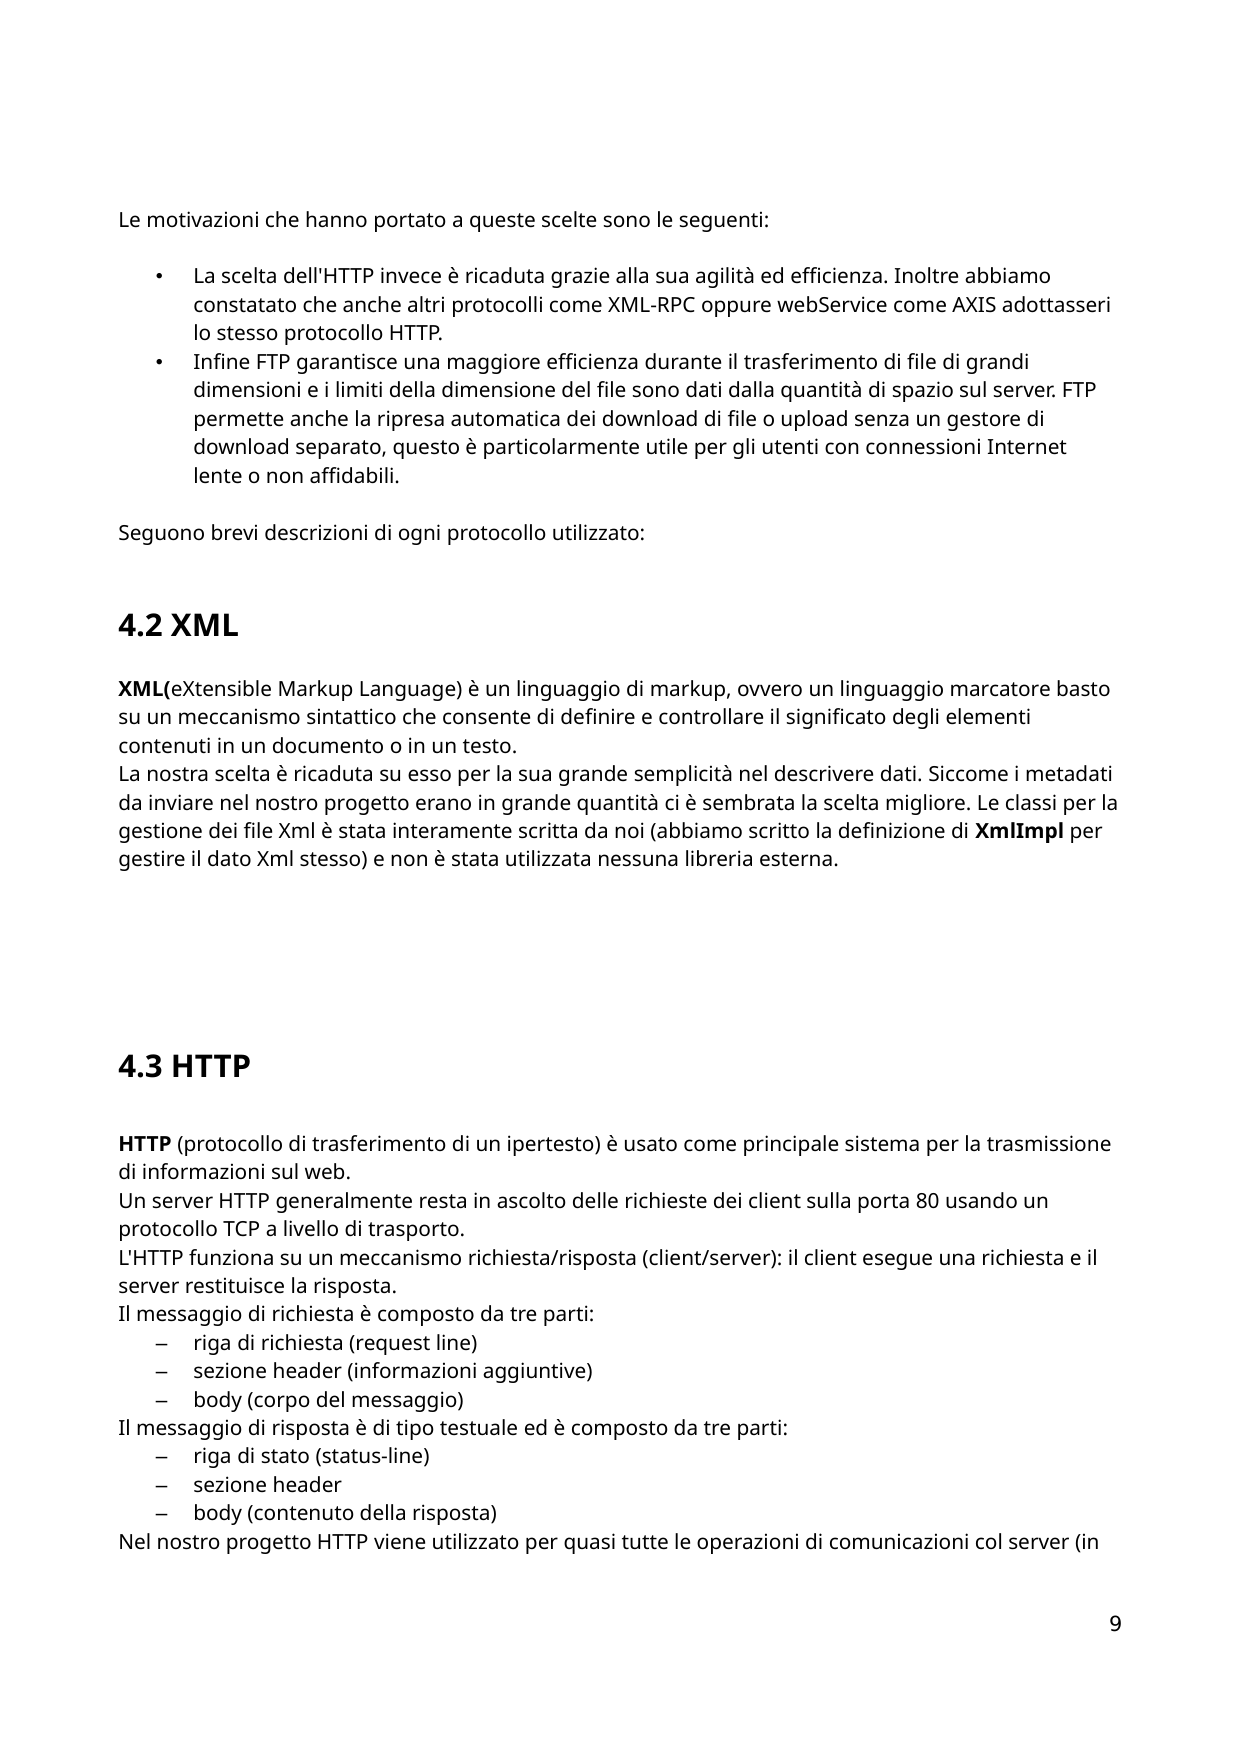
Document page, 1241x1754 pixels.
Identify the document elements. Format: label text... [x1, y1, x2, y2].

text Il messaggio di richiesta è composto da tre parti: [118, 1299, 1122, 1328]
list sezione header [156, 1470, 1122, 1498]
list sezione header (informazioni aggiuntive) [156, 1356, 1122, 1385]
list body (contenuto della risposta) [156, 1498, 1122, 1527]
text Il messaggio di risposta è di tipo testuale ed è composto da tre parti: [118, 1413, 1122, 1442]
list Infine FTP garantisce una maggiore efficienza durante il trasferimento di file di grandi dimensioni e i limiti della dimensione del file sono dati dalla quantità di spazio sul server. FTP permette anche la ripresa automatica dei download di file o upload senza un gestore di download separato, questo è particolarmente utile per gli utenti con connessioni Internet lente o non affidabili. [156, 347, 1122, 489]
text Nel nostro progetto HTTP viene utilizzato per quasi tutte le operazioni di comunicazioni col server (in [118, 1527, 1122, 1555]
text Seguono brevi descrizioni di ogni protocollo utilizzato: [118, 518, 1122, 546]
text Un server HTTP generalmente resta in ascolto delle richieste dei client sulla porta 80 usando un protocollo TCP a livello di trasporto. [118, 1186, 1122, 1243]
text XML(eXtensible Markup Language) è un linguaggio di markup, ovvero un linguaggio marcatore basto su un meccanismo sintattico che consente di definire e controllare il significato degli elementi contenuti in un documento o in un testo. [118, 674, 1122, 759]
list La scelta dell'HTTP invece è ricaduta grazie alla sua agilità ed efficienza. Inoltre abbiamo constatato che anche altri protocolli come XML-RPC oppure webService come AXIS adottasseri lo stesso protocollo HTTP. [156, 262, 1122, 347]
text La nostra scelta è ricaduta su esso per la sua grande semplicità nel descrivere dati. Siccome i metadati da inviare nel nostro progetto erano in grande quantità ci è sembrata la scelta migliore. Le classi per la gestione dei file Xml è stata interamente scritta da noi (abbiamo scritto la definizione di XmlImpl per gestire il dato Xml stesso) e non è stata utilizzata nessuna libreria esterna. [118, 759, 1122, 873]
text HTTP (protocollo di trasferimento di un ipertesto) è usato come principale sistema per la trasmissione di informazioni sul web. [118, 1129, 1122, 1186]
list riga di richiesta (request line) [156, 1328, 1122, 1356]
text L'HTTP funziona su un meccanismo richiesta/risposta (client/server): il client esegue una richiesta e il server restituisce la risposta. [118, 1243, 1122, 1299]
list body (corpo del messaggio) [156, 1385, 1122, 1413]
text 4.3 HTTP [118, 1044, 1122, 1086]
text 4.2 XML [118, 603, 1122, 646]
list riga di stato (status-line) [156, 1442, 1122, 1470]
text Le motivazioni che hanno portato a queste scelte sono le seguenti: [118, 205, 1122, 233]
